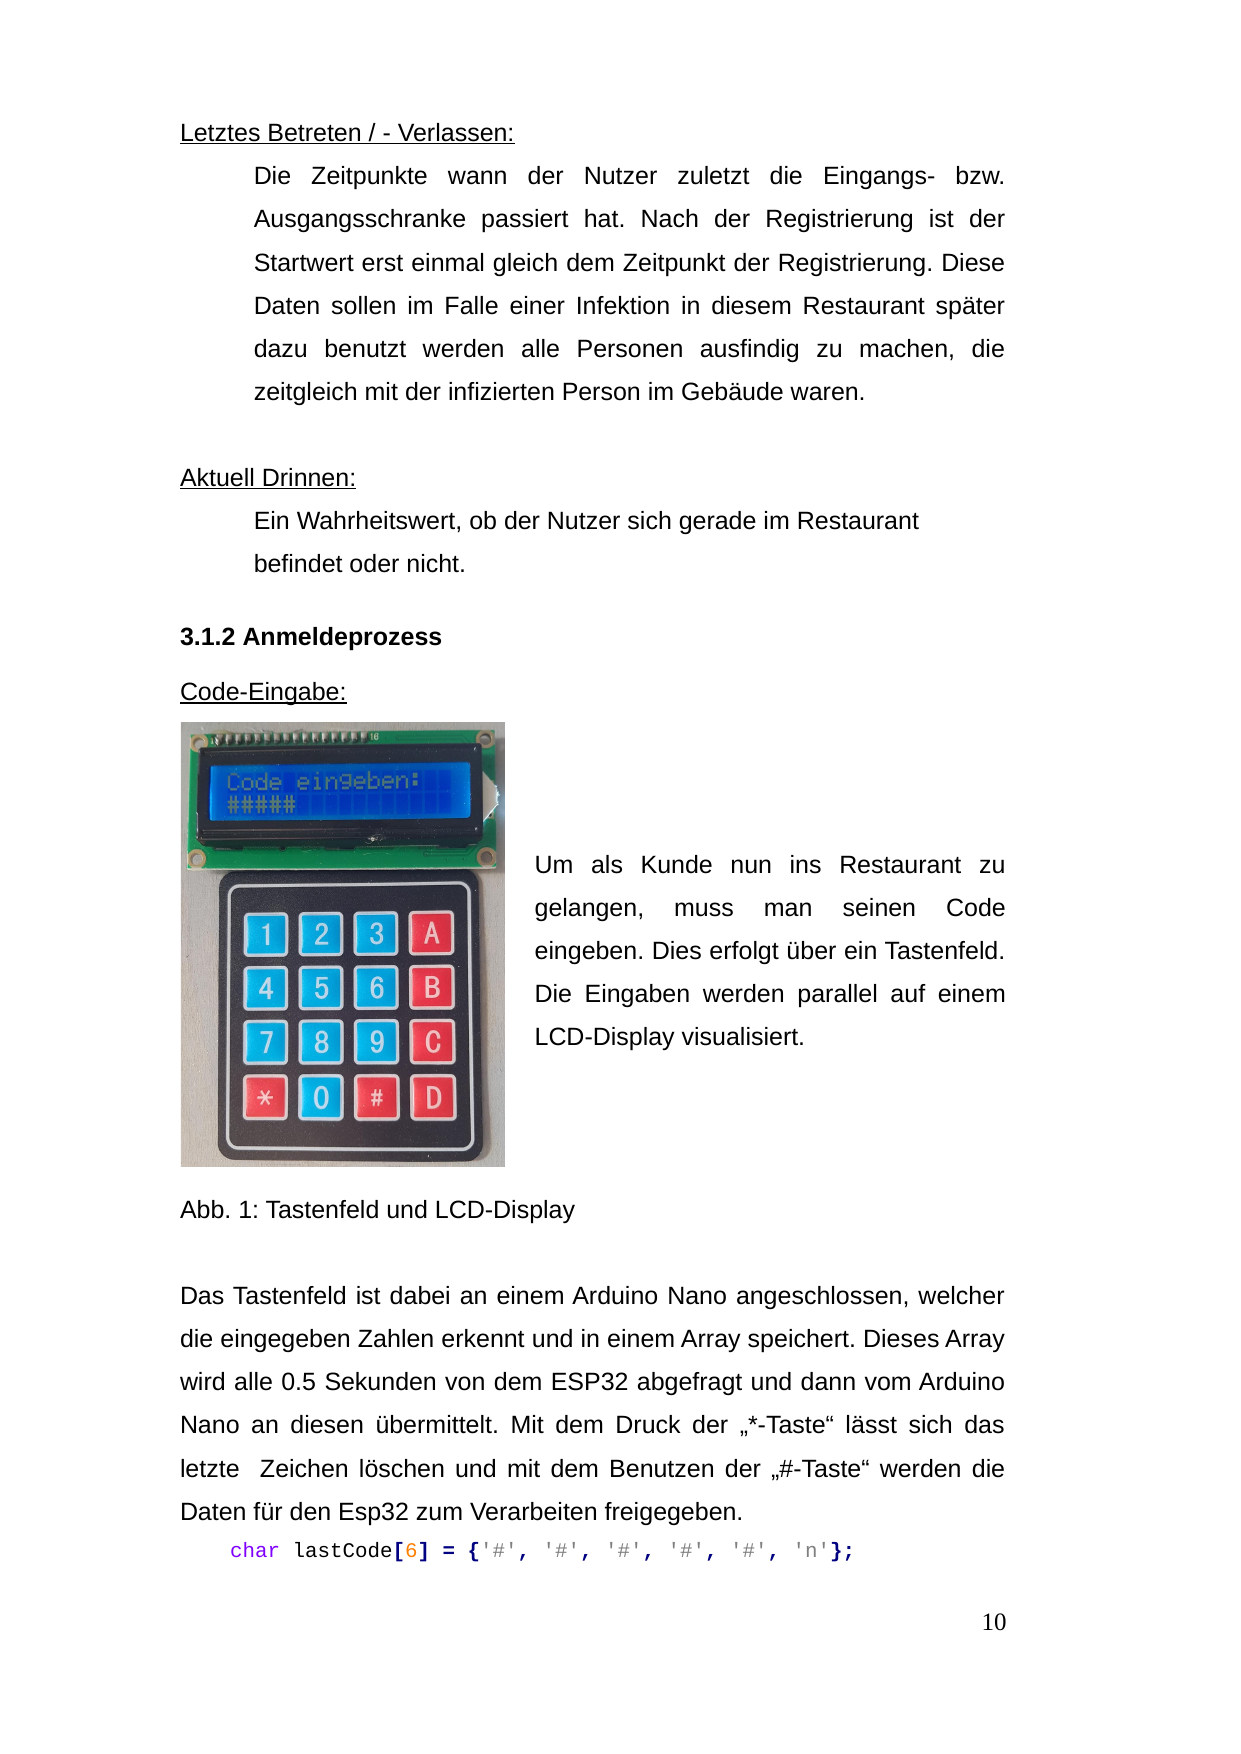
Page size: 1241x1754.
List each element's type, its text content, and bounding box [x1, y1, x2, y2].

text Das Tastenfeld ist dabei an einem Arduino Nano angeschlossen, welcher die eingegeben Zahlen erkennt und in einem Array speichert. Dieses Array wird alle 0.5 Sekunden von dem ESP32 abgefragt und dann vom Arduino Nano an diesen übermittelt. Mit dem Druck der „*-Taste“ lässt sich das letzte Zeichen löschen und mit dem Benutzen der „#-Taste“ werden die Daten für den Esp32 zum Verarbeiten freigegeben. [180, 1281, 1006, 1525]
picture [180, 722, 505, 1167]
text Aktuell Drinnen: [180, 463, 1006, 492]
text Die Zeitpunkte wann der Nutzer zuletzt die Eingangs- bzw. Ausgangsschranke passiert hat. Nach der Registrierung ist der Startwert erst einmal gleich dem Zeitpunkt der Registrierung. Diese Daten sollen im Falle einer Infektion in diesem Restaurant später dazu benutzt werden alle Personen ausfindig zu machen, die zeitgleich mit der infizierten Person im Gebäude waren. [253, 161, 1006, 406]
text Letztes Betreten / - Verlassen: [180, 118, 1006, 147]
text Um als Kunde nun ins Restaurant zu gelangen, muss man seinen Code eingeben. Dies erfolgt über ein Tastenfeld. Die Eingaben werden parallel auf einem LCD-Display visualisiert. [505, 850, 1006, 1051]
text Ein Wahrheitswert, ob der Nutzer sich gerade im Restaurant befindet oder nicht. [253, 506, 1006, 578]
subtitle 3.1.2 Anmeldeprozess [180, 622, 1006, 650]
text Abb. 1: Tastenfeld und LCD-Display [180, 1195, 1006, 1223]
text char lastCode[6] = {'#', '#', '#', '#', '#', 'n'}; [180, 1540, 1006, 1563]
text Code-Eingabe: [180, 677, 1006, 706]
